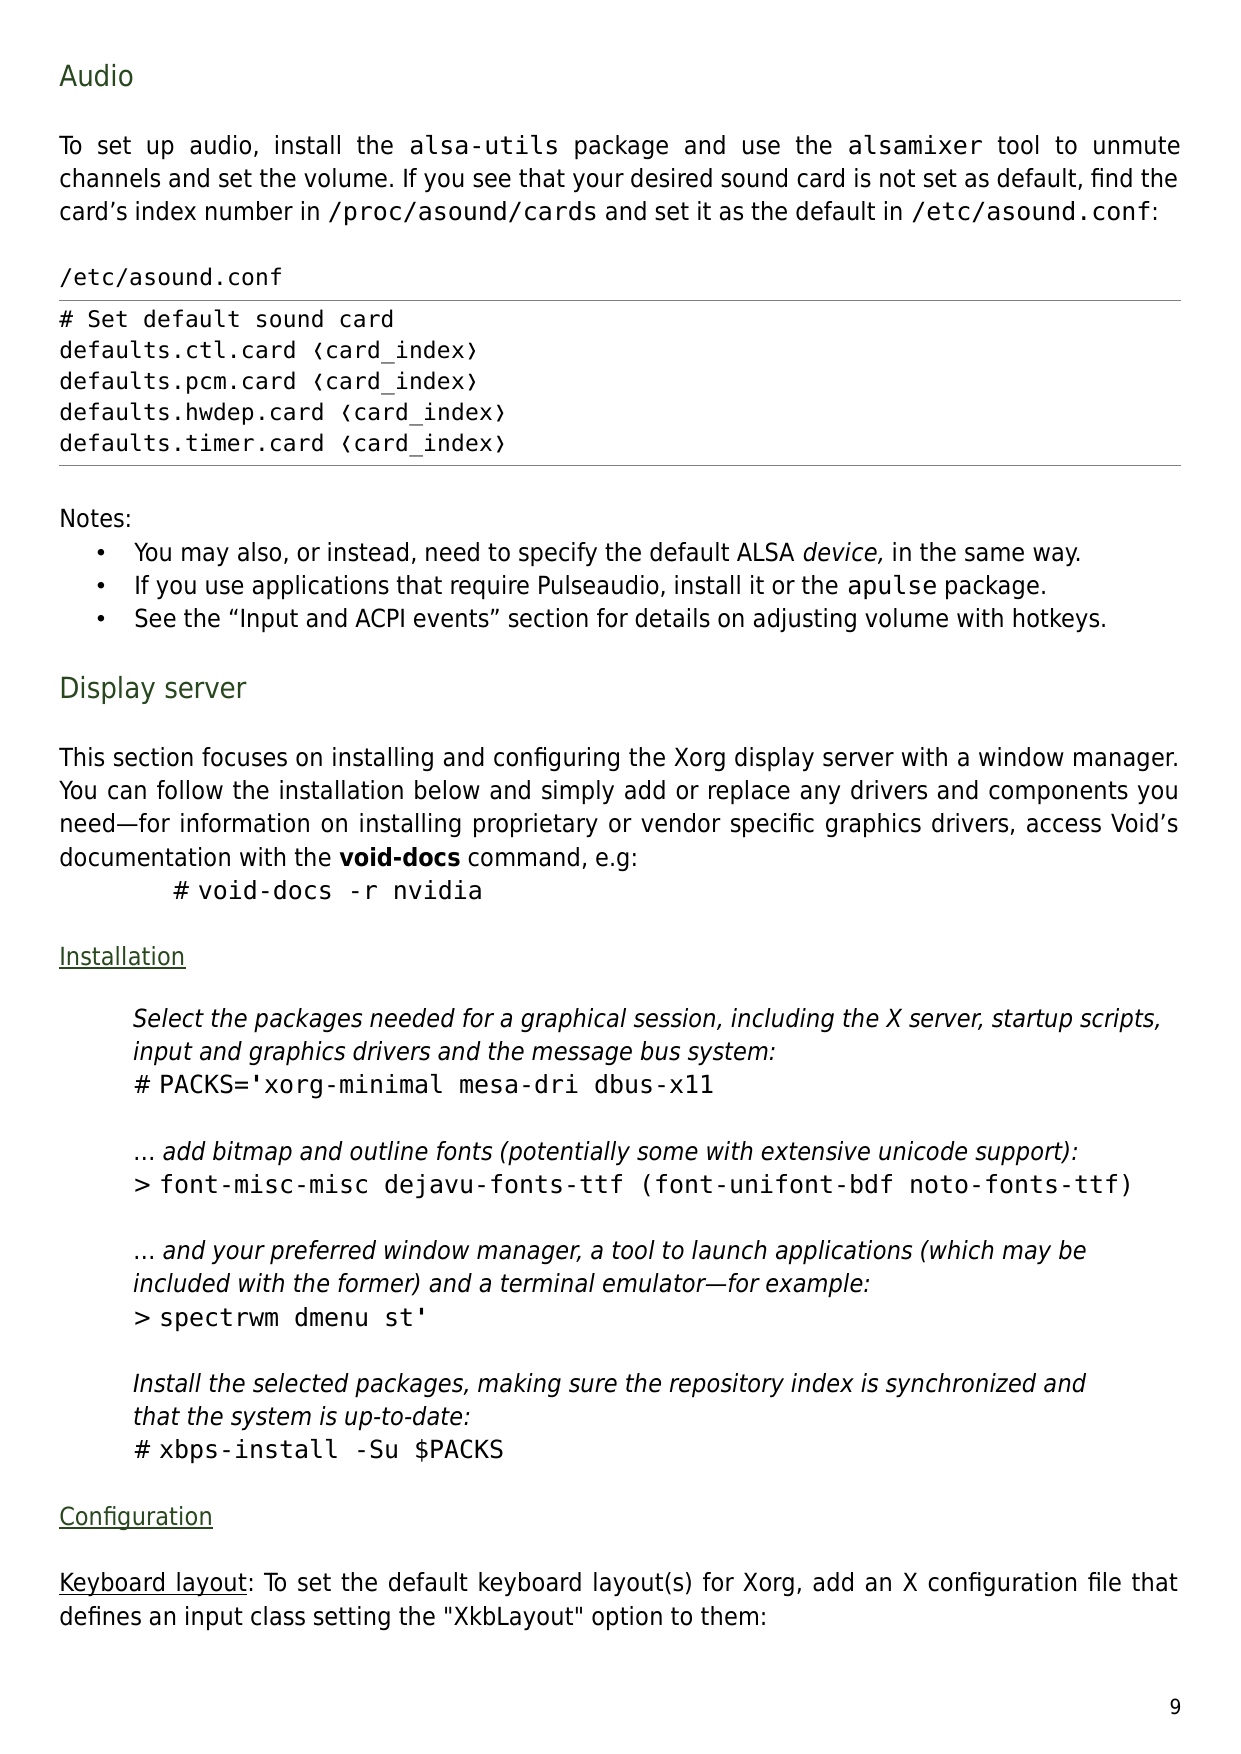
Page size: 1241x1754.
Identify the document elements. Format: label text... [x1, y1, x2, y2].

text > spectrwm dmenu st' [59, 1303, 1181, 1332]
text defaults.timer.card ❬card_index❭ [59, 430, 1181, 457]
list You may also, or instead, need to specify the default ALSA device, in the same way. [97, 538, 1181, 567]
text # PACKS='xorg-minimal mesa-dri dbus-x11 [59, 1070, 1181, 1099]
text … add bitmap and outline fonts (potentially some with extensive unicode support): [59, 1137, 1181, 1166]
subtitle Display server [59, 671, 1181, 705]
text > font-misc-misc dejavu-fonts-ttf (font-unifont-bdf noto-fonts-ttf) [59, 1170, 1181, 1199]
text … and your preferred window manager, a tool to launch applications (which may be [59, 1237, 1181, 1266]
text input and graphics drivers and the message bus system: [59, 1037, 1181, 1066]
text Keyboard layout: To set the default keyboard layout(s) for Xorg, add an X configuration file that defines an input class setting the "XkbLayout" option to them: [59, 1569, 1181, 1631]
text Select the packages needed for a graphical session, including the X server, startup scripts, [59, 1004, 1181, 1033]
text included with the former) and a terminal emulator—for example: [59, 1270, 1181, 1299]
text defaults.hwdep.card ❬card_index❭ [59, 399, 1181, 426]
text # xbps-install -Su $PACKS [59, 1436, 1181, 1465]
text defaults.ctl.card ❬card_index❭ [59, 337, 1181, 364]
text To set up audio, install the alsa-utils package and use the alsamixer tool to unmute channels and set the volume. If you see that your desired sound card is not set as default, find the card’s index number in /proc/asound/cards and set it as the default in /etc/asound.conf: [59, 131, 1181, 227]
text This section focuses on installing and configuring the Xorg display server with a window manager. You can follow the installation below and simply add or replace any drivers and components you need—for information on installing proprietary or vendor specific graphics drivers, access Void’s documentation with the void-docs command, e.g: [59, 743, 1181, 872]
text that the system is up-to-date: [59, 1403, 1181, 1432]
subtitle Audio [59, 59, 1181, 93]
list # void-docs -r nvidia [134, 876, 1181, 905]
subtitle Installation [59, 943, 1181, 972]
list See the “Input and ACPI events” section for details on adjusting volume with hotkeys. [97, 604, 1181, 633]
text Install the selected packages, making sure the repository index is synchronized and [59, 1369, 1181, 1398]
text /etc/asound.conf [59, 264, 1181, 291]
subtitle Configuration [59, 1502, 1181, 1531]
list If you use applications that require Pulseaudio, install it or the apulse package. [97, 571, 1181, 600]
text # Set default sound card [59, 306, 1181, 333]
text defaults.pcm.card ❬card_index❭ [59, 368, 1181, 395]
text Notes: [59, 505, 1181, 534]
